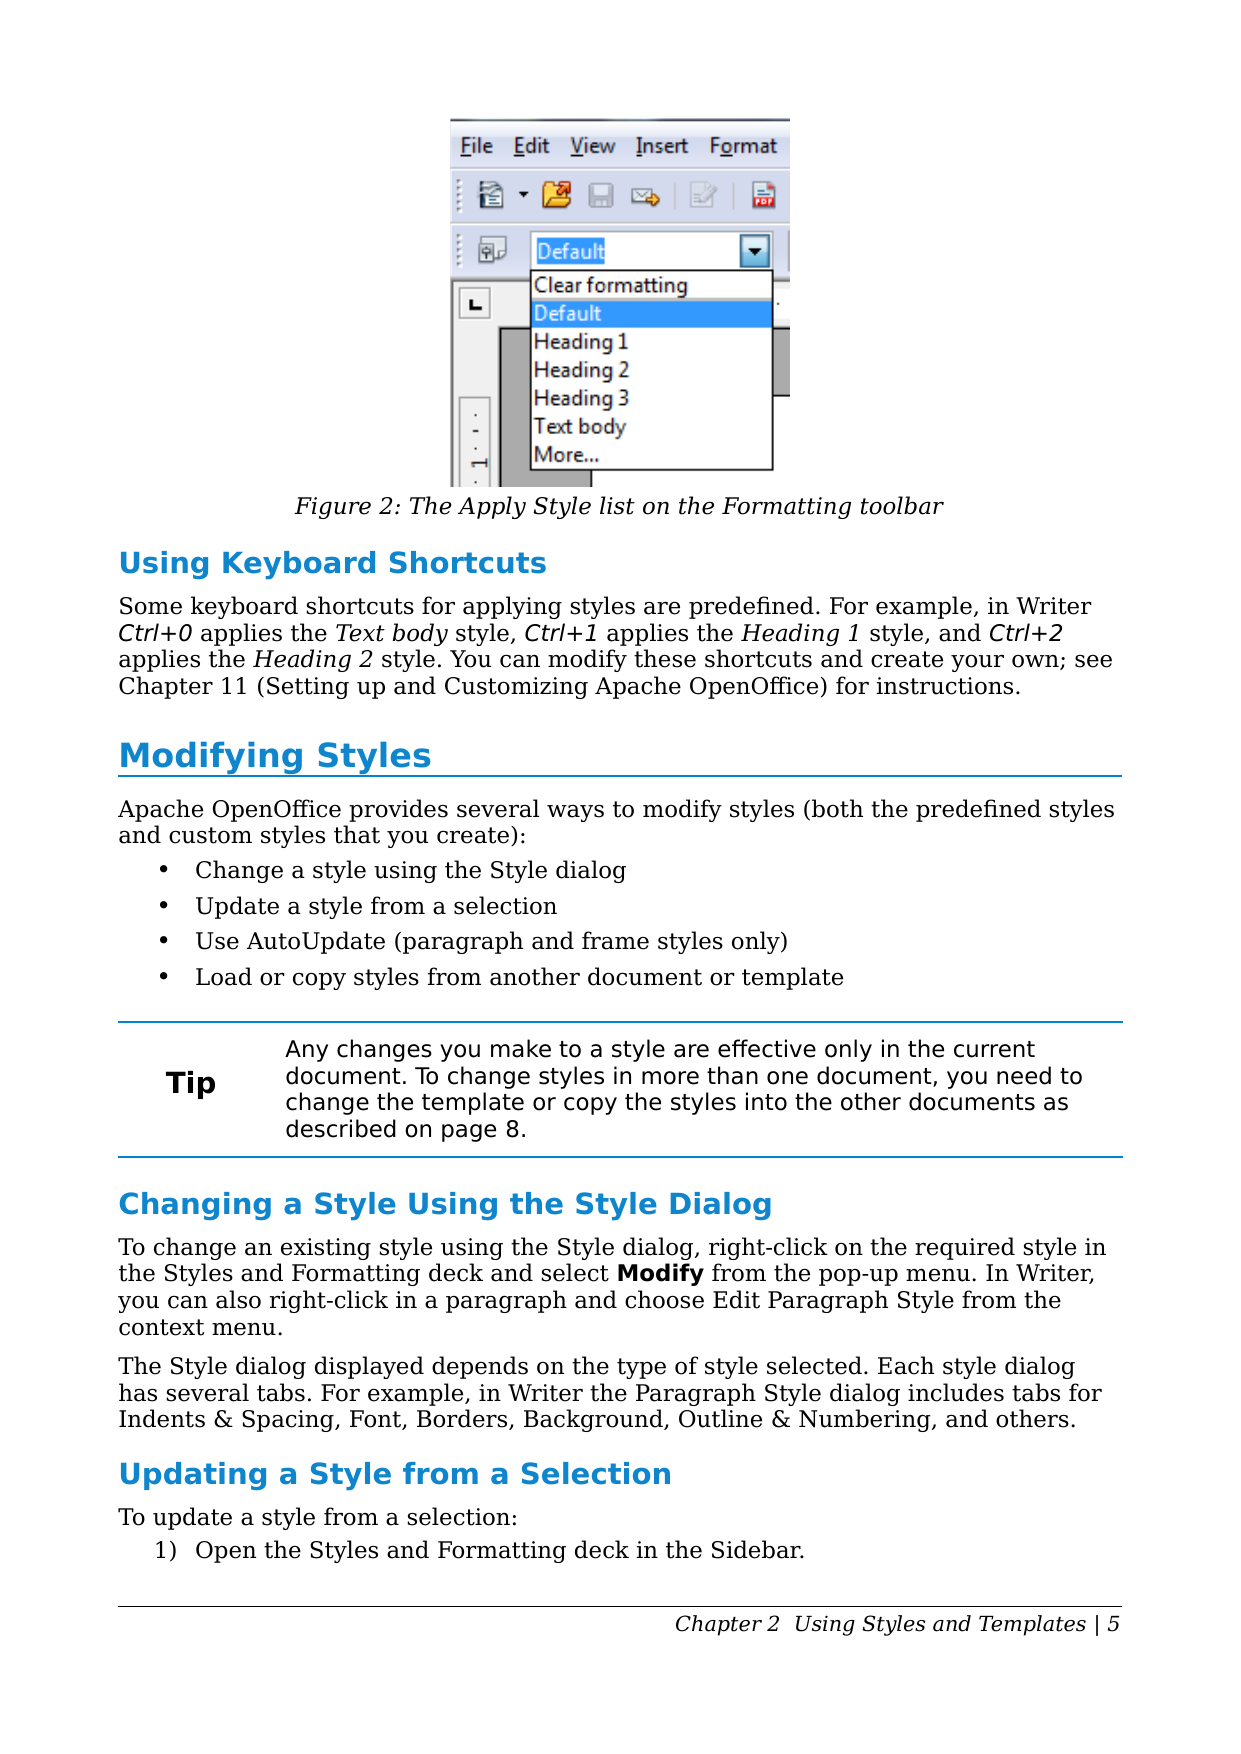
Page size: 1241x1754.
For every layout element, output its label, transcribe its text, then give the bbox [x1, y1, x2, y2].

subtitle Using Keyboard Shortcuts [118, 547, 1122, 581]
subtitle Changing a Style Using the Style Dialog [118, 1187, 1122, 1221]
picture [450, 118, 790, 487]
list Update a style from a selection [156, 891, 1122, 920]
list To update a style from a selection: [118, 1504, 1122, 1530]
text The Style dialog displayed depends on the type of style selected. Each style dialog has several tabs. For example, in Writer the Paragraph Style dialog includes tabs for Indents & Spacing, Font, Borders, Background, Outline & Numbering, and others. [118, 1353, 1122, 1433]
list Use AutoUpdate (paragraph and frame styles only) [156, 926, 1122, 956]
text To change an existing style using the Style dialog, right-click on the required style in the Styles and Formatting deck and select Modify from the pop-up menu. In Writer, you can also right-click in a paragraph and choose Edit Paragraph Style from the context menu. [118, 1234, 1122, 1341]
list Apache OpenOffice provides several ways to modify styles (both the predefined styles and custom styles that you create): [118, 796, 1122, 849]
text Some keyboard shortcuts for applying styles are predefined. For example, in Writer Ctrl+0 applies the Text body style, Ctrl+1 applies the Heading 1 style, and Ctrl+2 applies the Heading 2 style. You can modify these shortcuts and create your own; see Chapter 11 (Setting up and Customizing Apache OpenOffice) for instructions. [118, 593, 1122, 700]
subtitle Modifying Styles [118, 736, 1122, 775]
list Load or copy styles from another document or template [156, 962, 1122, 991]
list Open the Styles and Formatting deck in the Sidebar. [177, 1537, 1122, 1563]
table_header Any changes you make to a style are effective only in the current document. To change styles in more than one document, you need to change the template or copy the styles into the other documents as described on page 8. [264, 1023, 1122, 1156]
subtitle Updating a Style from a Selection [118, 1457, 1122, 1491]
table_header Tip [118, 1023, 264, 1156]
list Change a style using the Style dialog [156, 856, 1122, 885]
text Figure 2: The Apply Style list on the Formatting toolbar [254, 493, 986, 520]
